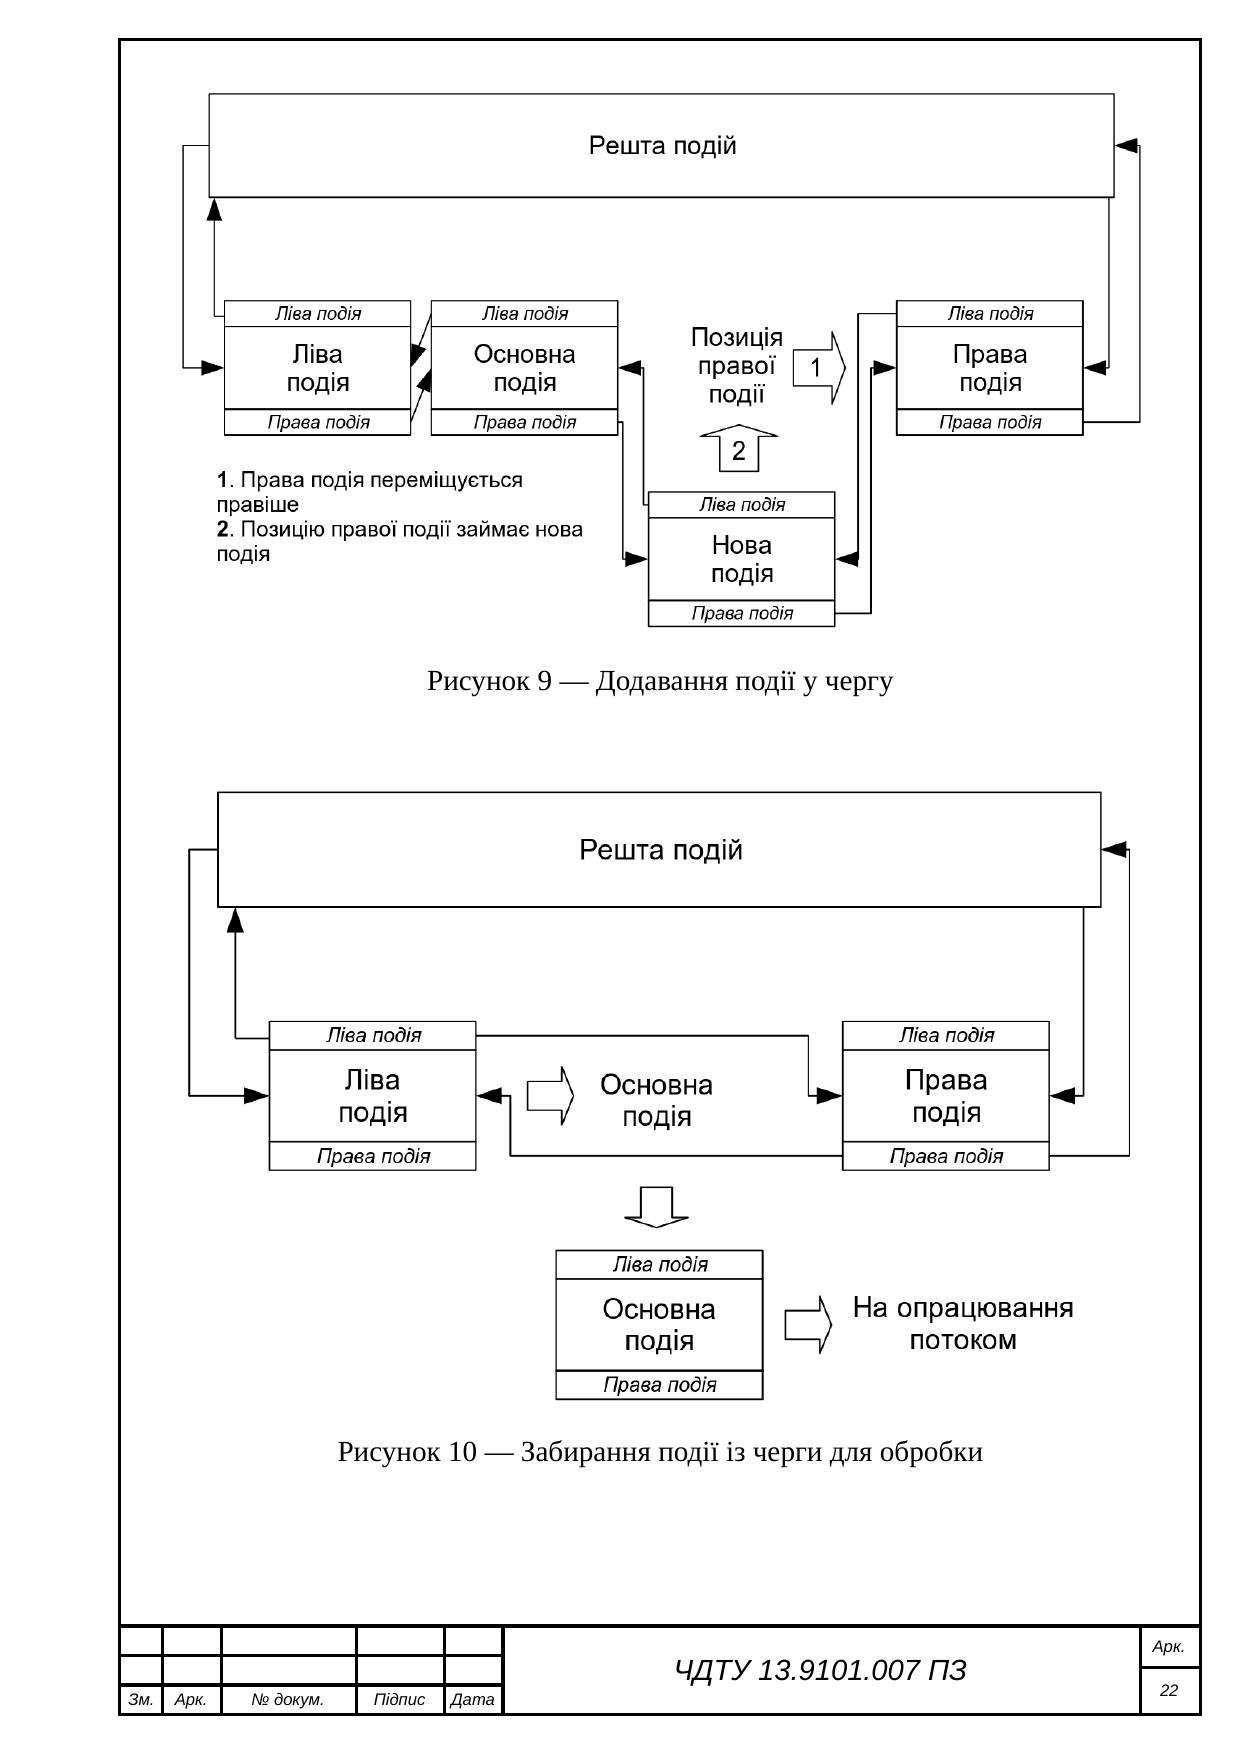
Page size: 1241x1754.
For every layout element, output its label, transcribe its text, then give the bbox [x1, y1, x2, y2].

text Рисунок 9 — Додавання події у чергу [151, 663, 1170, 696]
picture [163, 763, 1158, 1417]
picture [162, 70, 1158, 646]
text Рисунок 10 — Забирання події із черги для обробки [151, 1434, 1170, 1467]
